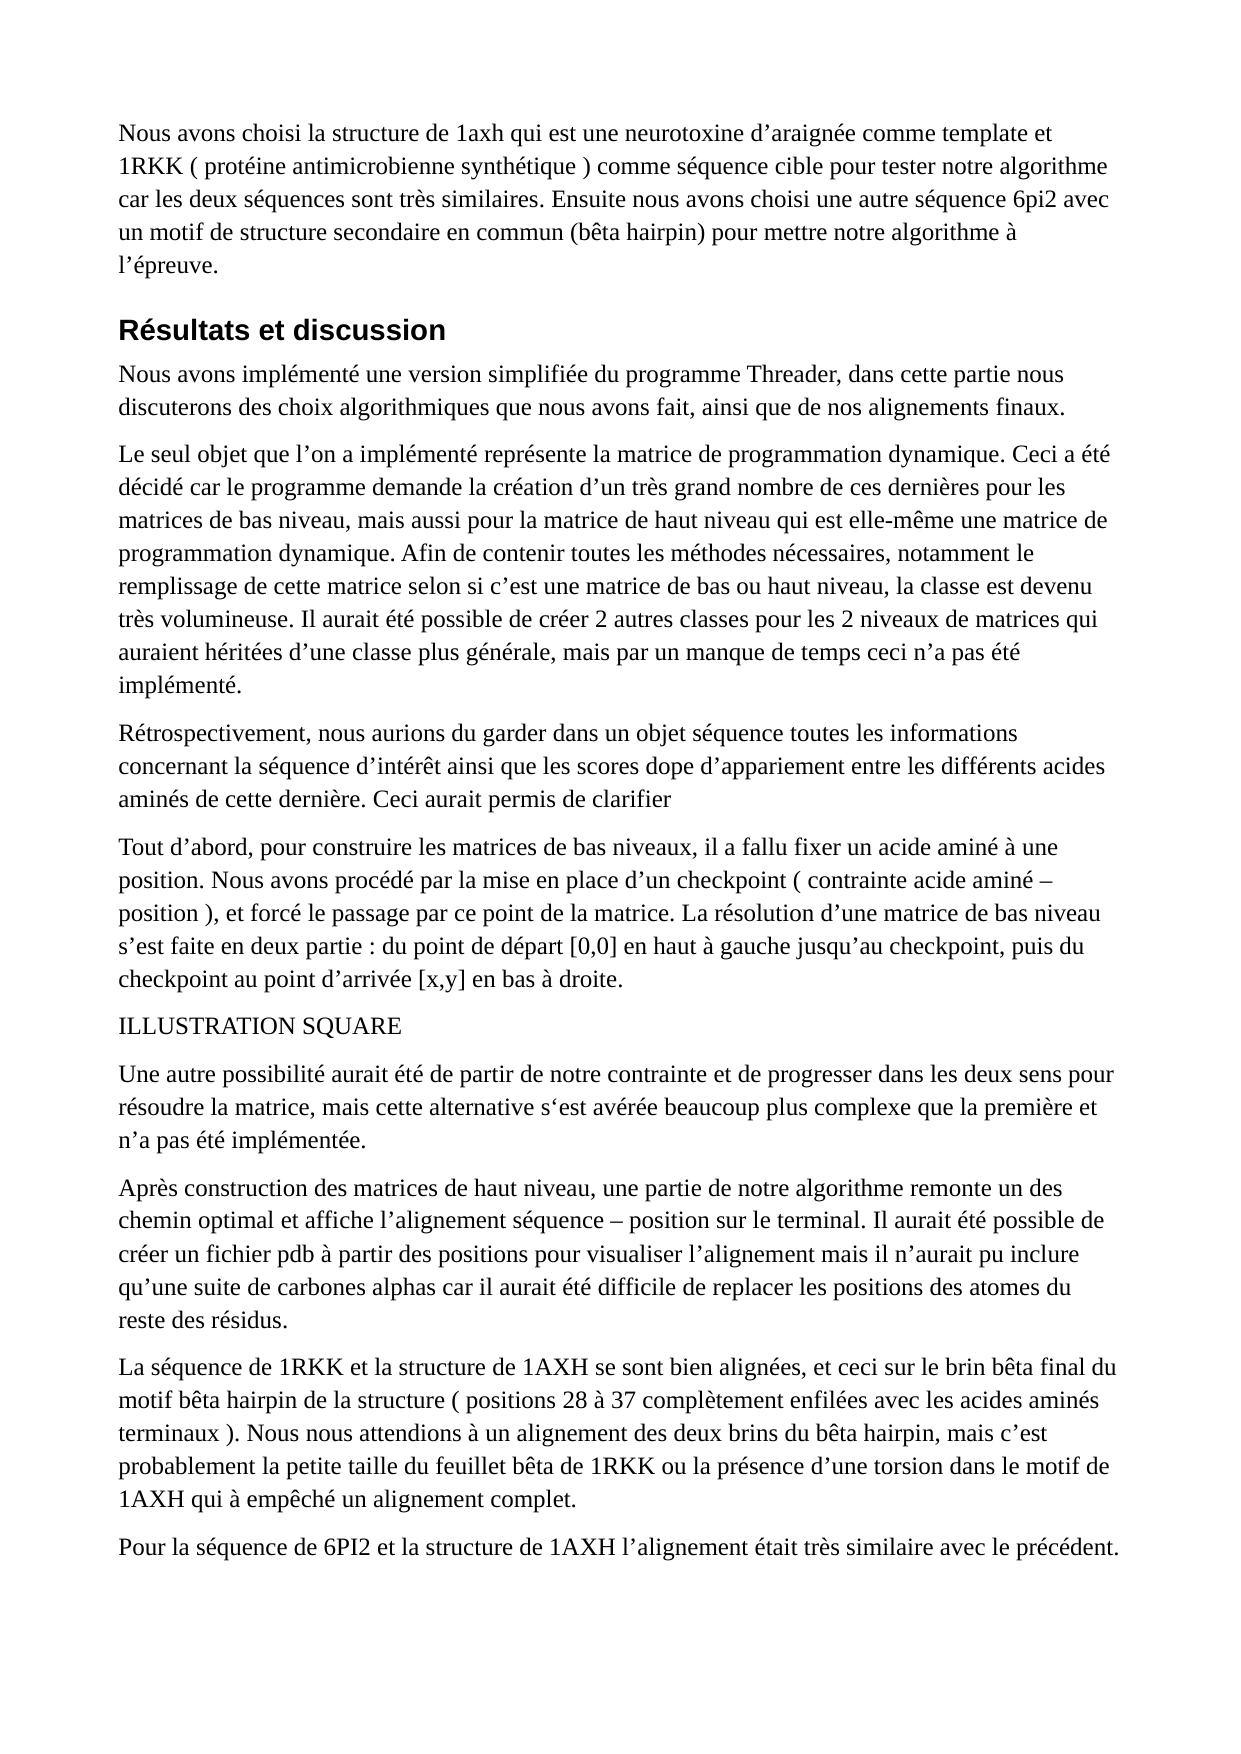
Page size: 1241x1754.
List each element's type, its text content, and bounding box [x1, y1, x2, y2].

text Tout d’abord, pour construire les matrices de bas niveaux, il a fallu fixer un acide aminé à une position. Nous avons procédé par la mise en place d’un checkpoint ( contrainte acide aminé – position ), et forcé le passage par ce point de la matrice. La résolution d’une matrice de bas niveau s’est faite en deux partie : du point de départ [0,0] en haut à gauche jusqu’au checkpoint, puis du checkpoint au point d’arrivée [x,y] en bas à droite. [118, 832, 1122, 992]
text Rétrospectivement, nous aurions du garder dans un objet séquence toutes les informations concernant la séquence d’intérêt ainsi que les scores dope d’appariement entre les différents acides aminés de cette dernière. Ceci aurait permis de clarifier [118, 718, 1122, 813]
text Le seul objet que l’on a implémenté représente la matrice de programmation dynamique. Ceci a été décidé car le programme demande la création d’un très grand nombre de ces dernières pour les matrices de bas niveau, mais aussi pour la matrice de haut niveau qui est elle-même une matrice de programmation dynamique. Afin de contenir toutes les méthodes nécessaires, notamment le remplissage de cette matrice selon si c’est une matrice de bas ou haut niveau, la classe est devenu très volumineuse. Il aurait été possible de créer 2 autres classes pour les 2 niveaux de matrices qui auraient héritées d’une classe plus générale, mais par un manque de temps ceci n’a pas été implémenté. [118, 439, 1122, 699]
text Nous avons choisi la structure de 1axh qui est une neurotoxine d’araignée comme template et 1RKK ( protéine antimicrobienne synthétique ) comme séquence cible pour tester notre algorithme car les deux séquences sont très similaires. Ensuite nous avons choisi une autre séquence 6pi2 avec un motif de structure secondaire en commun (bêta hairpin) pour mettre notre algorithme à l’épreuve. [118, 118, 1122, 279]
text Pour la séquence de 6PI2 et la structure de 1AXH l’alignement était très similaire avec le précédent. [118, 1532, 1122, 1561]
text Après construction des matrices de haut niveau, une partie de notre algorithme remonte un des chemin optimal et affiche l’alignement séquence – position sur le terminal. Il aurait été possible de créer un fichier pdb à partir des positions pour visualiser l’alignement mais il n’aurait pu inclure qu’une suite de carbones alphas car il aurait été difficile de replacer les positions des atomes du reste des résidus. [118, 1173, 1122, 1333]
subtitle Résultats et discussion [118, 312, 1122, 346]
text Une autre possibilité aurait été de partir de notre contrainte et de progresser dans les deux sens pour résoudre la matrice, mais cette alternative s‘est avérée beaucoup plus complexe que la première et n’a pas été implémentée. [118, 1059, 1122, 1154]
text La séquence de 1RKK et la structure de 1AXH se sont bien alignées, et ceci sur le brin bêta final du motif bêta hairpin de la structure ( positions 28 à 37 complètement enfilées avec les acides aminés terminaux ). Nous nous attendions à un alignement des deux brins du bêta hairpin, mais c’est probablement la petite taille du feuillet bêta de 1RKK ou la présence d’une torsion dans le motif de 1AXH qui à empêché un alignement complet. [118, 1352, 1122, 1513]
text ILLUSTRATION SQUARE [118, 1011, 1122, 1040]
text Nous avons implémenté une version simplifiée du programme Threader, dans cette partie nous discuterons des choix algorithmiques que nous avons fait, ainsi que de nos alignements finaux. [118, 359, 1122, 420]
